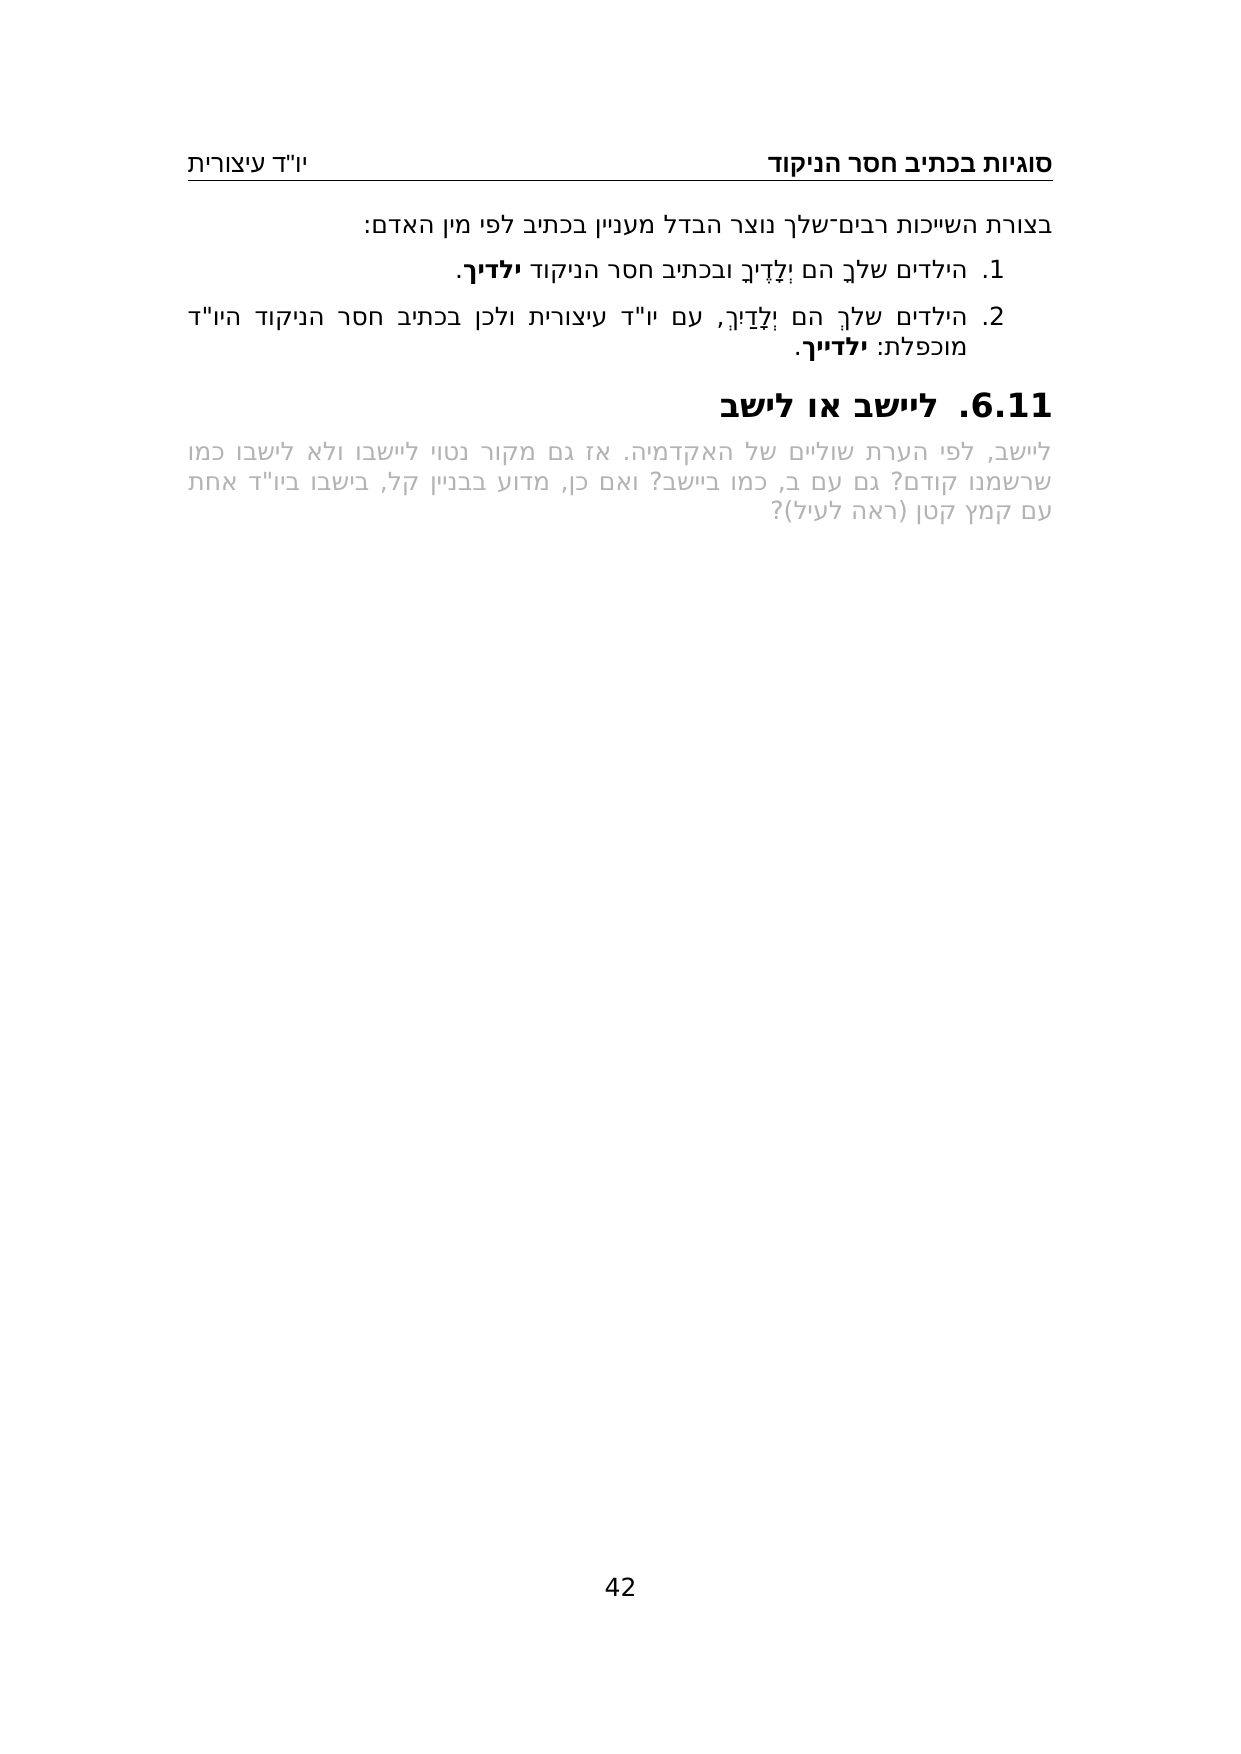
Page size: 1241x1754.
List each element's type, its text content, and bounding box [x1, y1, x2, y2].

list הילדים שלךְ הם יְלָדַיִךְ, עם יו"ד עיצורית ולכן בכתיב חסר הניקוד היו"ד מוכפלת: ילדייך. [187, 298, 1005, 361]
list הילדים שלךָ הם יְלָדֶיךָ ובכתיב חסר הניקוד ילדיך. [187, 252, 1005, 286]
text בצורת השייכות רבים־שלך נוצר הבדל מעניין בכתיב לפי מין האדם: [187, 210, 1053, 239]
subtitle ליישב או לישב [187, 386, 1053, 425]
text ליישב, לפי הערת שוליים של האקדמיה. אז גם מקור נטוי ליישבו ולא לישבו כמו שרשמנו קודם? גם עם ב, כמו ביישב? ואם כן, מדוע בבניין קל, בישבו ביו"ד אחת עם קמץ קטן (ראה לעיל)? [187, 437, 1053, 525]
